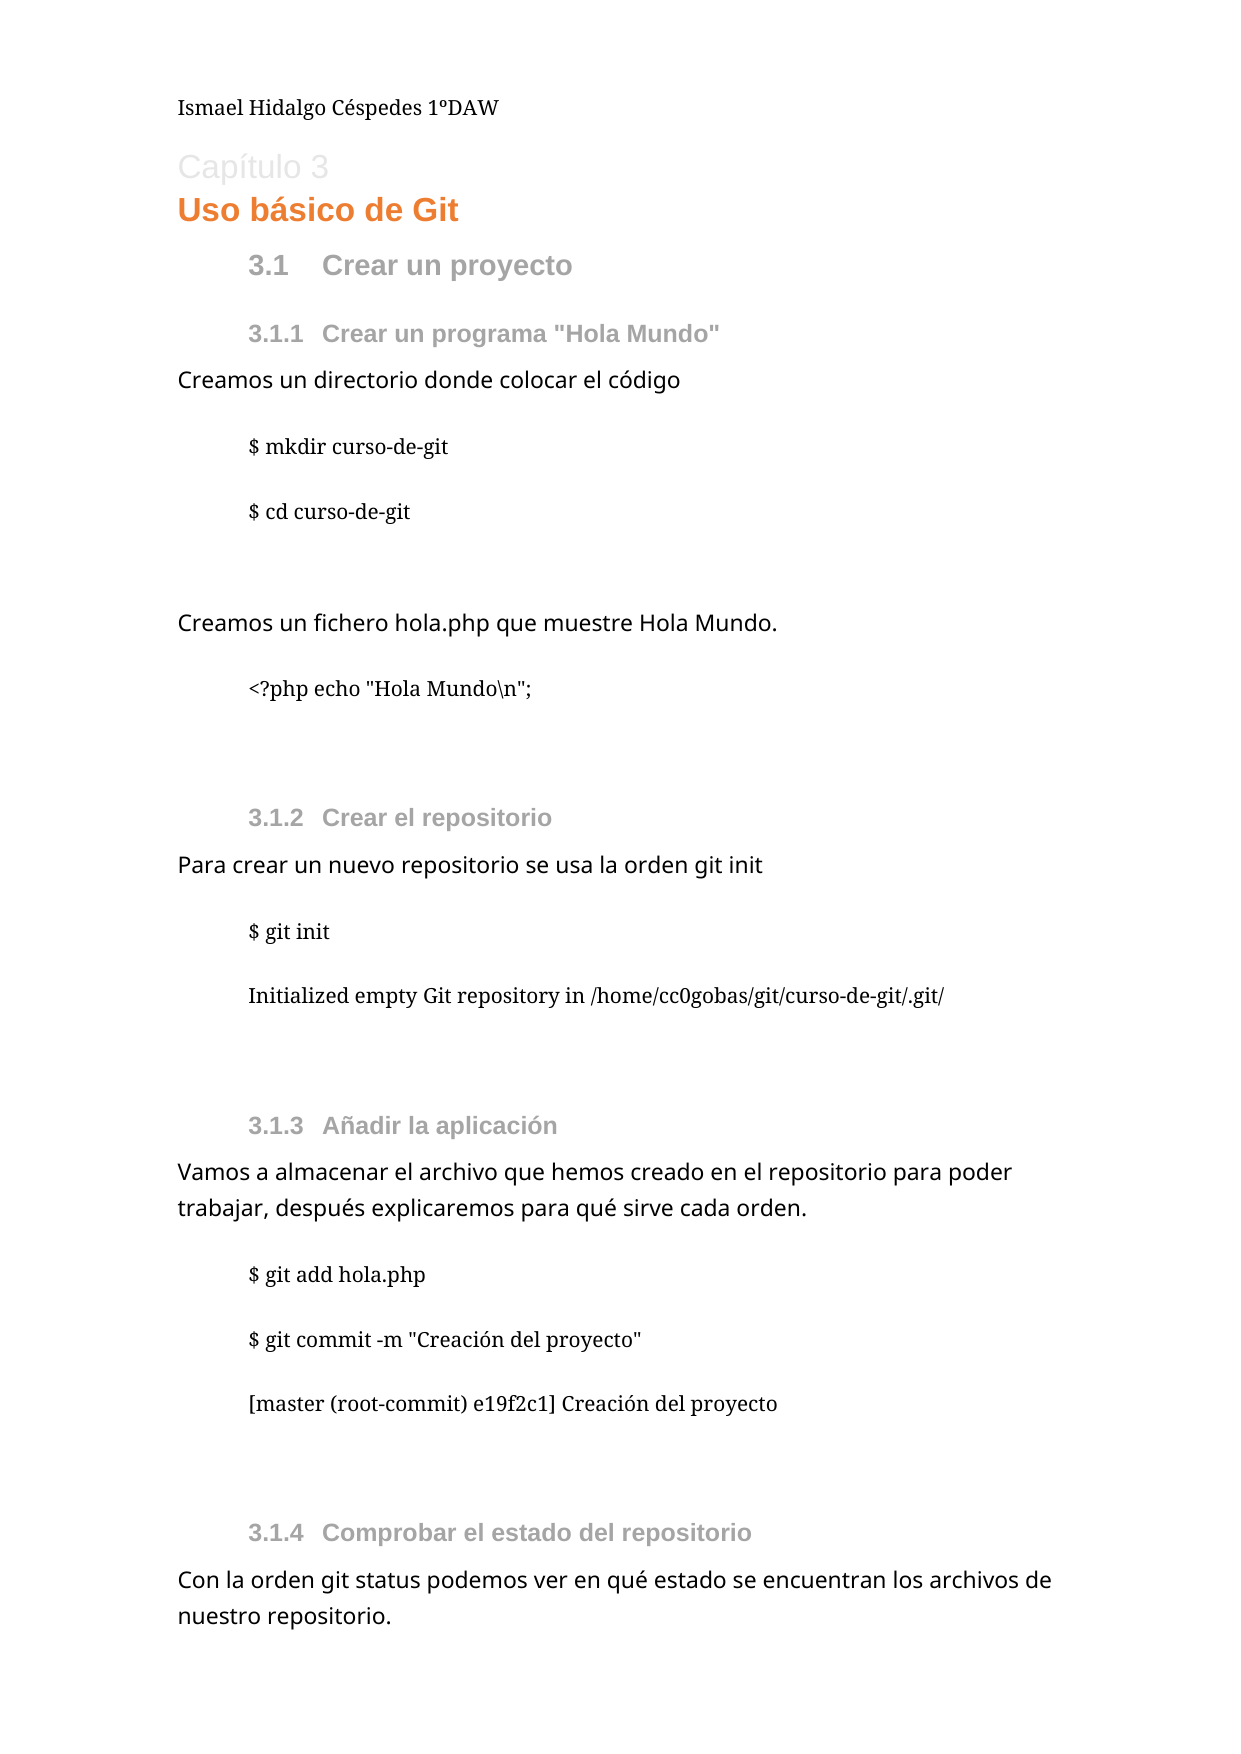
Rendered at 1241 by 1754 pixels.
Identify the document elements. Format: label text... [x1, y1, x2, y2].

list Para crear un nuevo repositorio se usa la orden git init [177, 849, 1063, 880]
text $ git add hola.php [248, 1260, 1063, 1288]
list Vamos a almacenar el archivo que hemos creado en el repositorio para poder trabajar, después explicaremos para qué sirve cada orden. [177, 1156, 1063, 1223]
list Creamos un fichero hola.php que muestre Hola Mundo. [177, 606, 1063, 638]
subtitle Uso básico de Git [177, 190, 1063, 229]
text 3.1 Crear un proyecto [248, 248, 1063, 282]
text $ git init [248, 917, 1063, 945]
text $ cd curso-de-git [248, 497, 1063, 526]
text [master (root-commit) e19f2c1] Creación del proyecto [248, 1389, 1063, 1418]
text <?php echo "Hola Mundo\n"; [248, 674, 1063, 703]
text 3.1.4 Comprobar el estado del repositorio [248, 1518, 1063, 1547]
text $ git commit -m "Creación del proyecto" [248, 1325, 1063, 1353]
list Con la orden git status podemos ver en qué estado se encuentran los archivos de nuestro repositorio. [177, 1564, 1063, 1631]
text $ mkdir curso-de-git [248, 432, 1063, 461]
text Initialized empty Git repository in /home/cc0gobas/git/curso-de-git/.git/ [248, 982, 1063, 1010]
subtitle Capítulo 3 [177, 148, 1063, 186]
text 3.1.1 Crear un programa "Hola Mundo" [248, 319, 1063, 348]
text 3.1.3 Añadir la aplicación [248, 1111, 1063, 1139]
list Creamos un directorio donde colocar el código [177, 364, 1063, 396]
text 3.1.2 Crear el repositorio [248, 803, 1063, 832]
